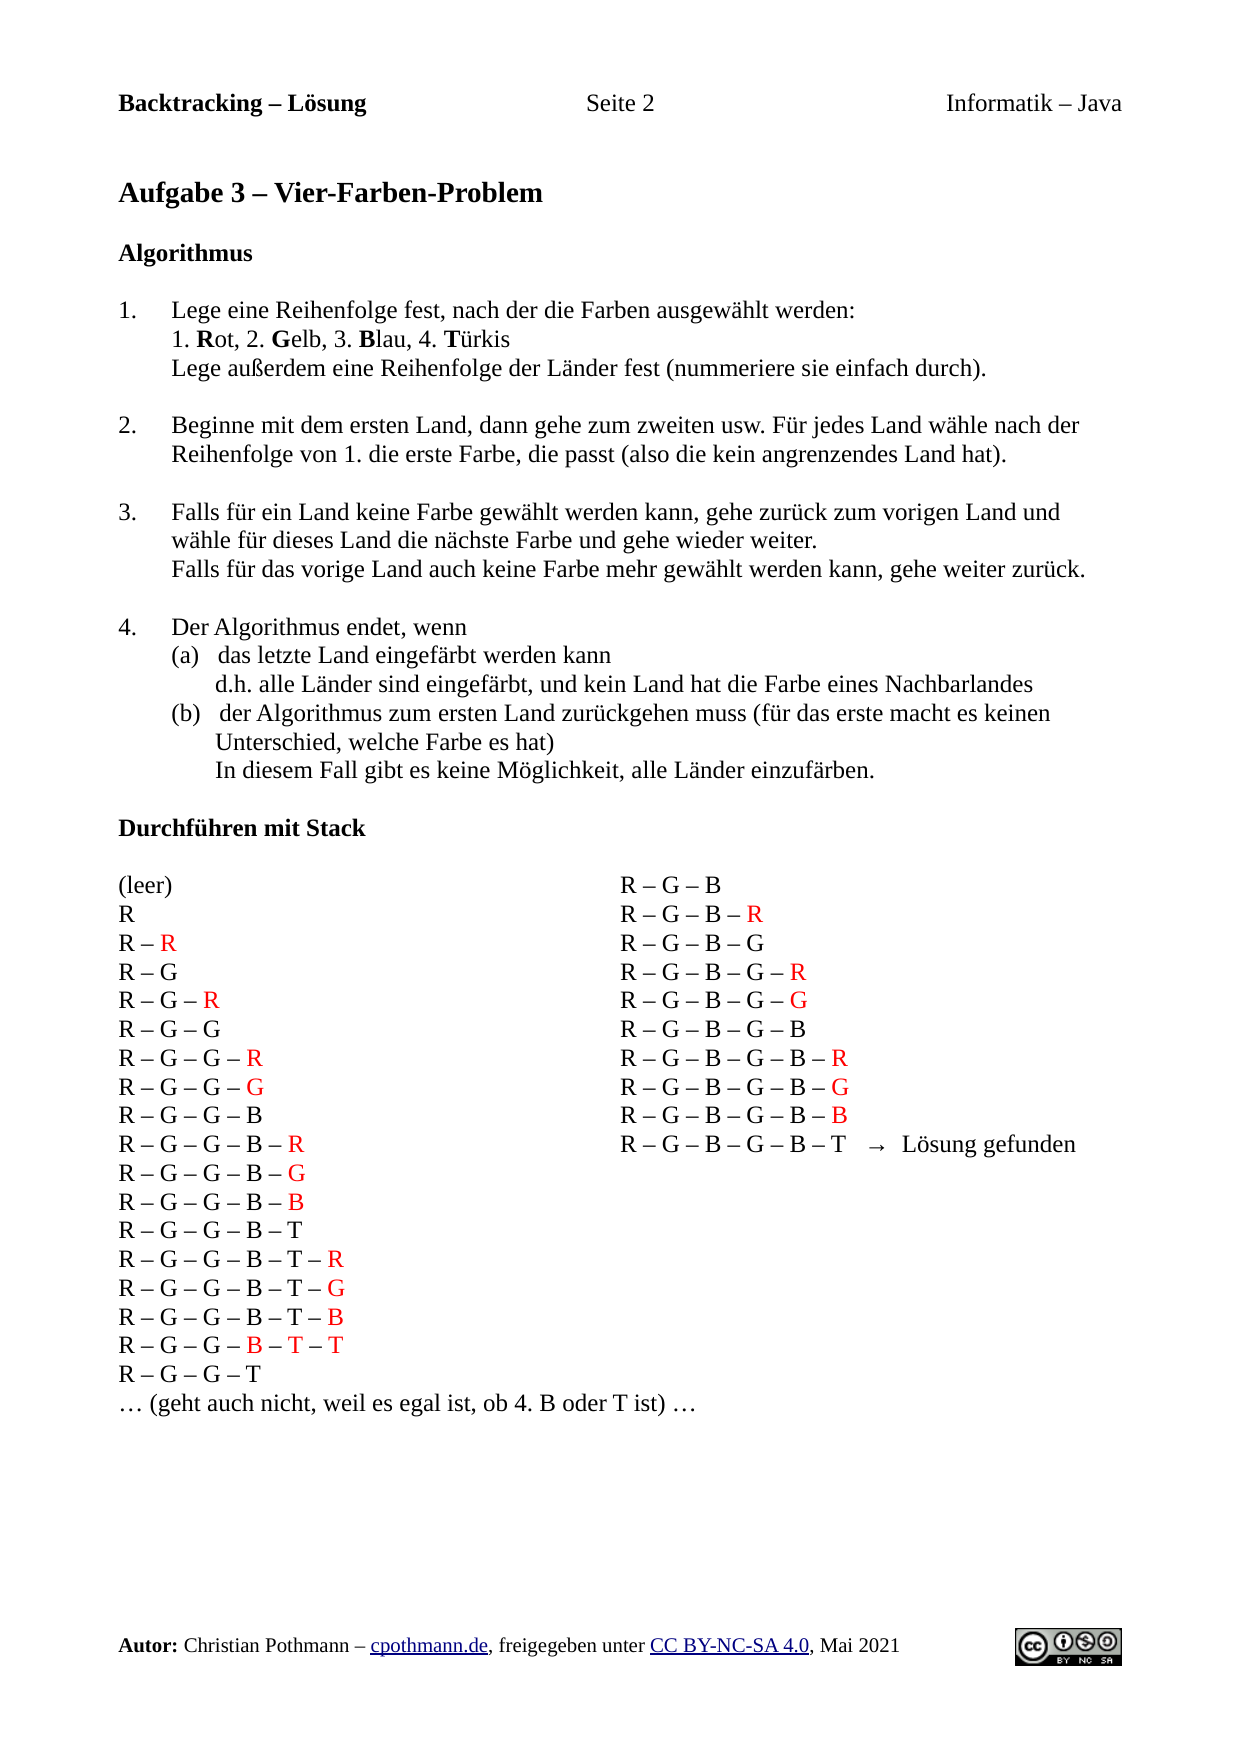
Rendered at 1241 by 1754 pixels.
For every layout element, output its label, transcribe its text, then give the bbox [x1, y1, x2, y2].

text Durchführen mit Stack [118, 813, 1122, 842]
text Autor: Christian Pothmann – cpothmann.de, freigegeben unter CC BY-NC-SA 4.0, Mai 2021 [118, 1632, 1015, 1657]
text Aufgabe 3 – Vier-Farben-Problem [118, 176, 1122, 209]
text Algorithmus [118, 238, 1122, 267]
list Falls für ein Land keine Farbe gewählt werden kann, gehe zurück zum vorigen Land und wähle für dieses Land die nächste Farbe und gehe wieder weiter. Falls für das vorige Land auch keine Farbe mehr gewählt werden kann, gehe weiter zurück. [118, 497, 1122, 583]
picture [1015, 1628, 1122, 1666]
list Der Algorithmus endet, wenn (a) das letzte Land eingefärbt werden kann d.h. alle Länder sind eingefärbt, und kein Land hat die Farbe eines Nachbarlandes (b) der Algorithmus zum ersten Land zurückgehen muss (für das erste macht es keinen Unterschied, welche Farbe es hat) In diesem Fall gibt es keine Möglichkeit, alle Länder einzufärben. [118, 612, 1122, 784]
table_header R – G – B R – G – B – R R – G – B – G R – G – B – G – R R – G – B – G – G R – G – B – G – B R – G – B – G – B – R R – G – B – G – B – G R – G – B – G – B – B R – G – B – G – B – T → Lösung gefunden [620, 870, 1122, 1388]
table_header (leer) R R – R R – G R – G – R R – G – G R – G – G – R R – G – G – G R – G – G – B R – G – G – B – R R – G – G – B – G R – G – G – B – B R – G – G – B – T R – G – G – B – T – R R – G – G – B – T – G R – G – G – B – T – B R – G – G – B – T – T R – G – G – T [118, 870, 620, 1388]
list Beginne mit dem ersten Land, dann gehe zum zweiten usw. Für jedes Land wähle nach der Reihenfolge von 1. die erste Farbe, die passt (also die kein angrenzendes Land hat). [118, 410, 1122, 468]
text … (geht auch nicht, weil es egal ist, ob 4. B oder T ist) … [118, 1388, 1122, 1417]
list Lege eine Reihenfolge fest, nach der die Farben ausgewählt werden: 1. Rot, 2. Gelb, 3. Blau, 4. Türkis Lege außerdem eine Reihenfolge der Länder fest (nummeriere sie einfach durch). [118, 295, 1122, 382]
